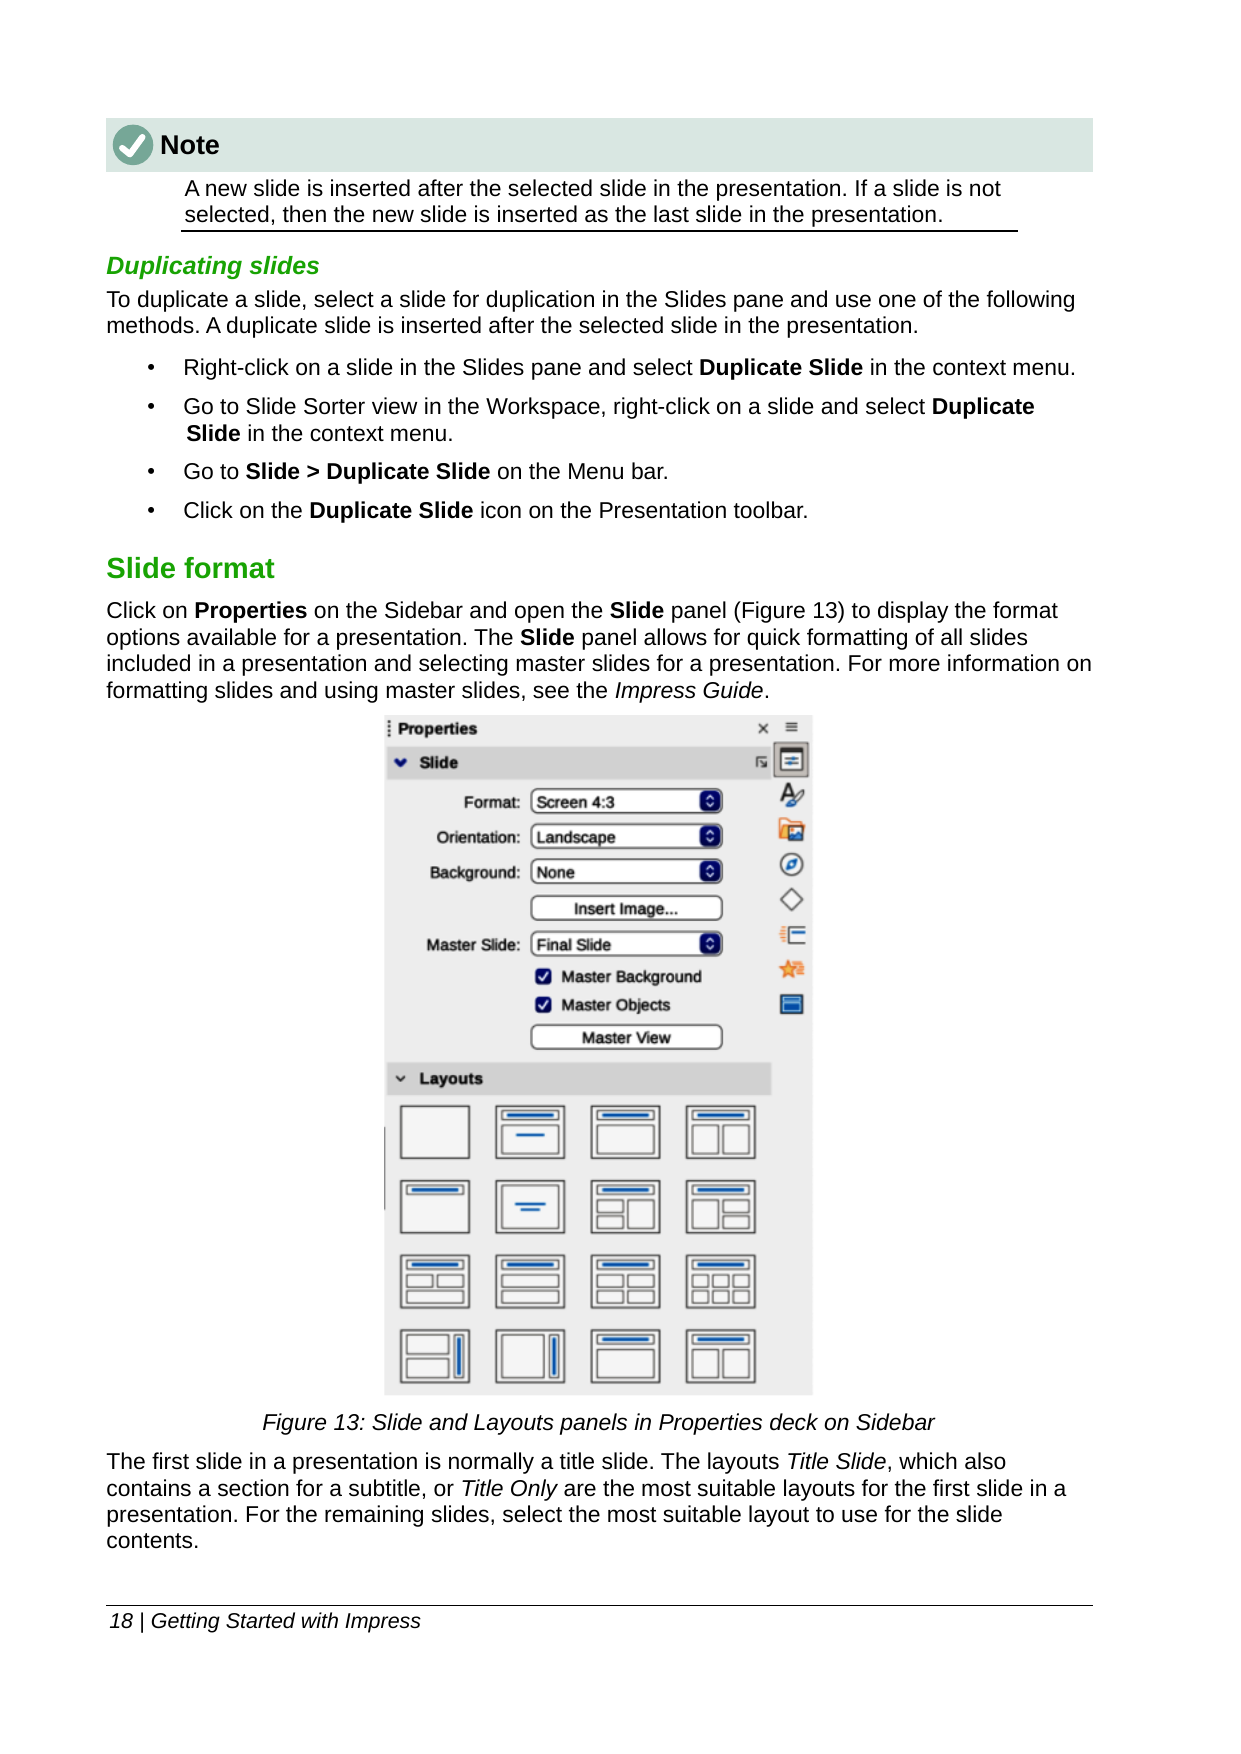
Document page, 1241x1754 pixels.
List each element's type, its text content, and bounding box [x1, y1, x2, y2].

text Click on Properties on the Sidebar and open the Slide panel (Figure 13) to display the format options available for a presentation. The Slide panel allows for quick formatting of all slides included in a presentation and selecting master slides for a presentation. For more information on formatting slides and using master slides, see the Impress Guide. [106, 597, 1093, 703]
list Right-click on a slide in the Slides pane and select Duplicate Slide in the context menu. [144, 351, 1093, 381]
list Go to Slide > Duplicate Slide on the Menu bar. [144, 455, 1093, 485]
text To duplicate a slide, select a slide for duplication in the Slides pane and use one of the following methods. A duplicate slide is inserted after the selected slide in the presentation. [106, 286, 1093, 339]
text The first slide in a presentation is normally a title slide. The layouts Title Slide, which also contains a section for a subtitle, or Title Only are the most suitable layouts for the first slide in a presentation. For the remaining slides, select the most suitable layout to use for the slide contents. [106, 1448, 1093, 1554]
subtitle Slide format [106, 551, 1093, 585]
list Click on the Duplicate Slide icon on the Presentation toolbar. [144, 494, 1093, 526]
text Figure 13: Slide and Layouts panels in Properties deck on Sidebar [262, 1409, 937, 1436]
text A new slide is inserted after the selected slide in the presentation. If a slide is not selected, then the new slide is inserted as the last slide in the presentation. [181, 172, 1018, 230]
list Go to Slide Sorter view in the Workspace, right-click on a slide and select Duplicate Slide in the context menu. [144, 390, 1093, 446]
picture [384, 715, 815, 1397]
subtitle Duplicating slides [106, 251, 1093, 280]
subtitle Note [106, 118, 1093, 172]
